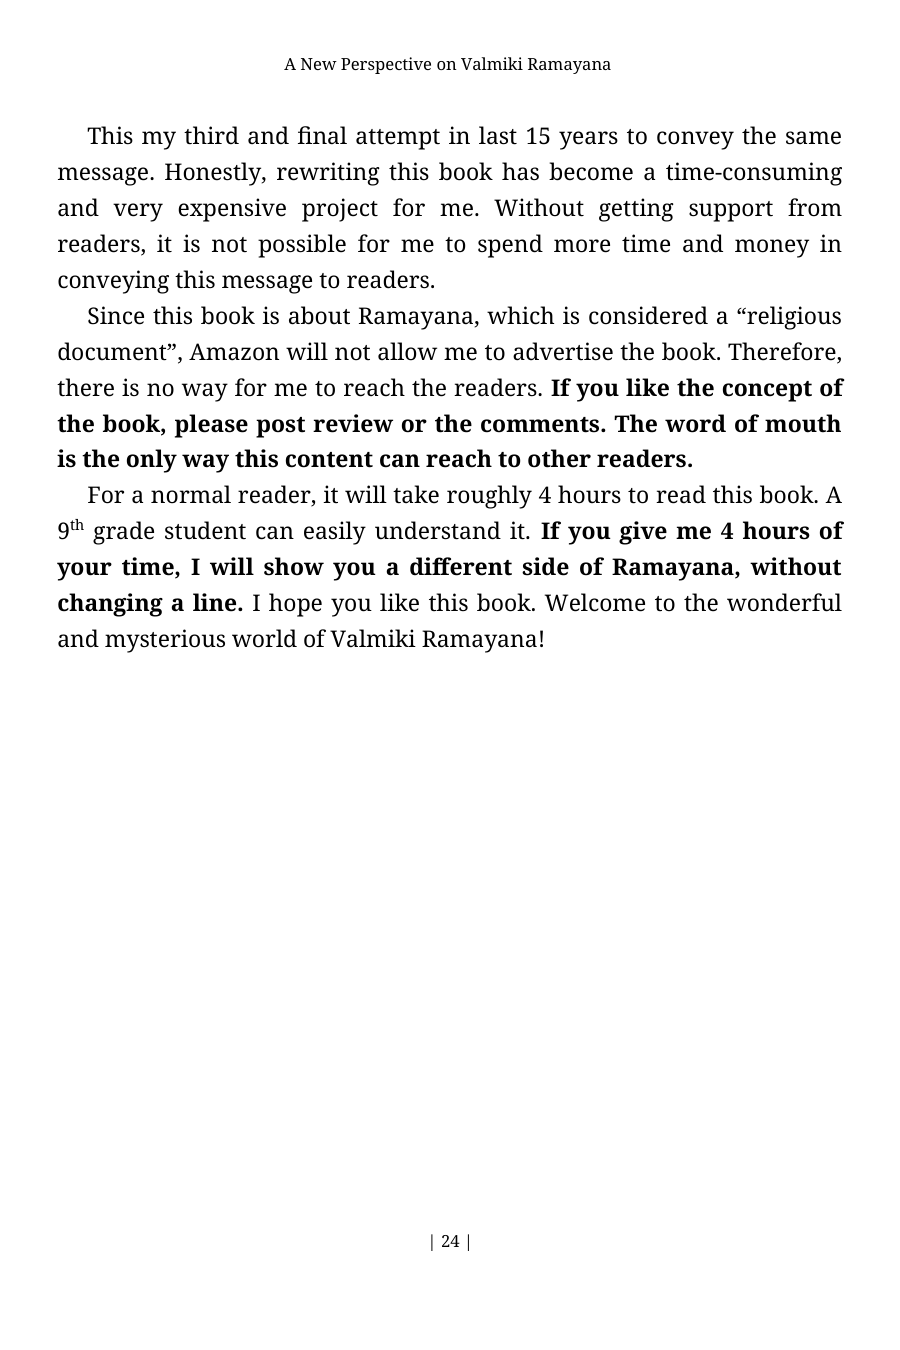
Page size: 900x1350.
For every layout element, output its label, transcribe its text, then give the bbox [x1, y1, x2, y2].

text This my third and final attempt in last 15 years to convey the same message. Honestly, rewriting this book has become a time-consuming and very expensive project for me. Without getting support from readers, it is not possible for me to spend more time and money in conveying this message to readers. [57, 120, 843, 295]
text For a normal reader, it will take roughly 4 hours to read this book. A 9th grade student can easily understand it. If you give me 4 hours of your time, I will show you a different side of Ramayana, without changing a line. I hope you like this book. Welcome to the wonderful and mysterious world of Valmiki Ramayana! [57, 479, 843, 654]
text Since this book is about Ramayana, which is considered a “religious document”, Amazon will not allow me to advertise the book. Therefore, there is no way for me to reach the readers. If you like the concept of the book, please post review or the comments. The word of mouth is the only way this content can reach to other readers. [57, 300, 843, 475]
